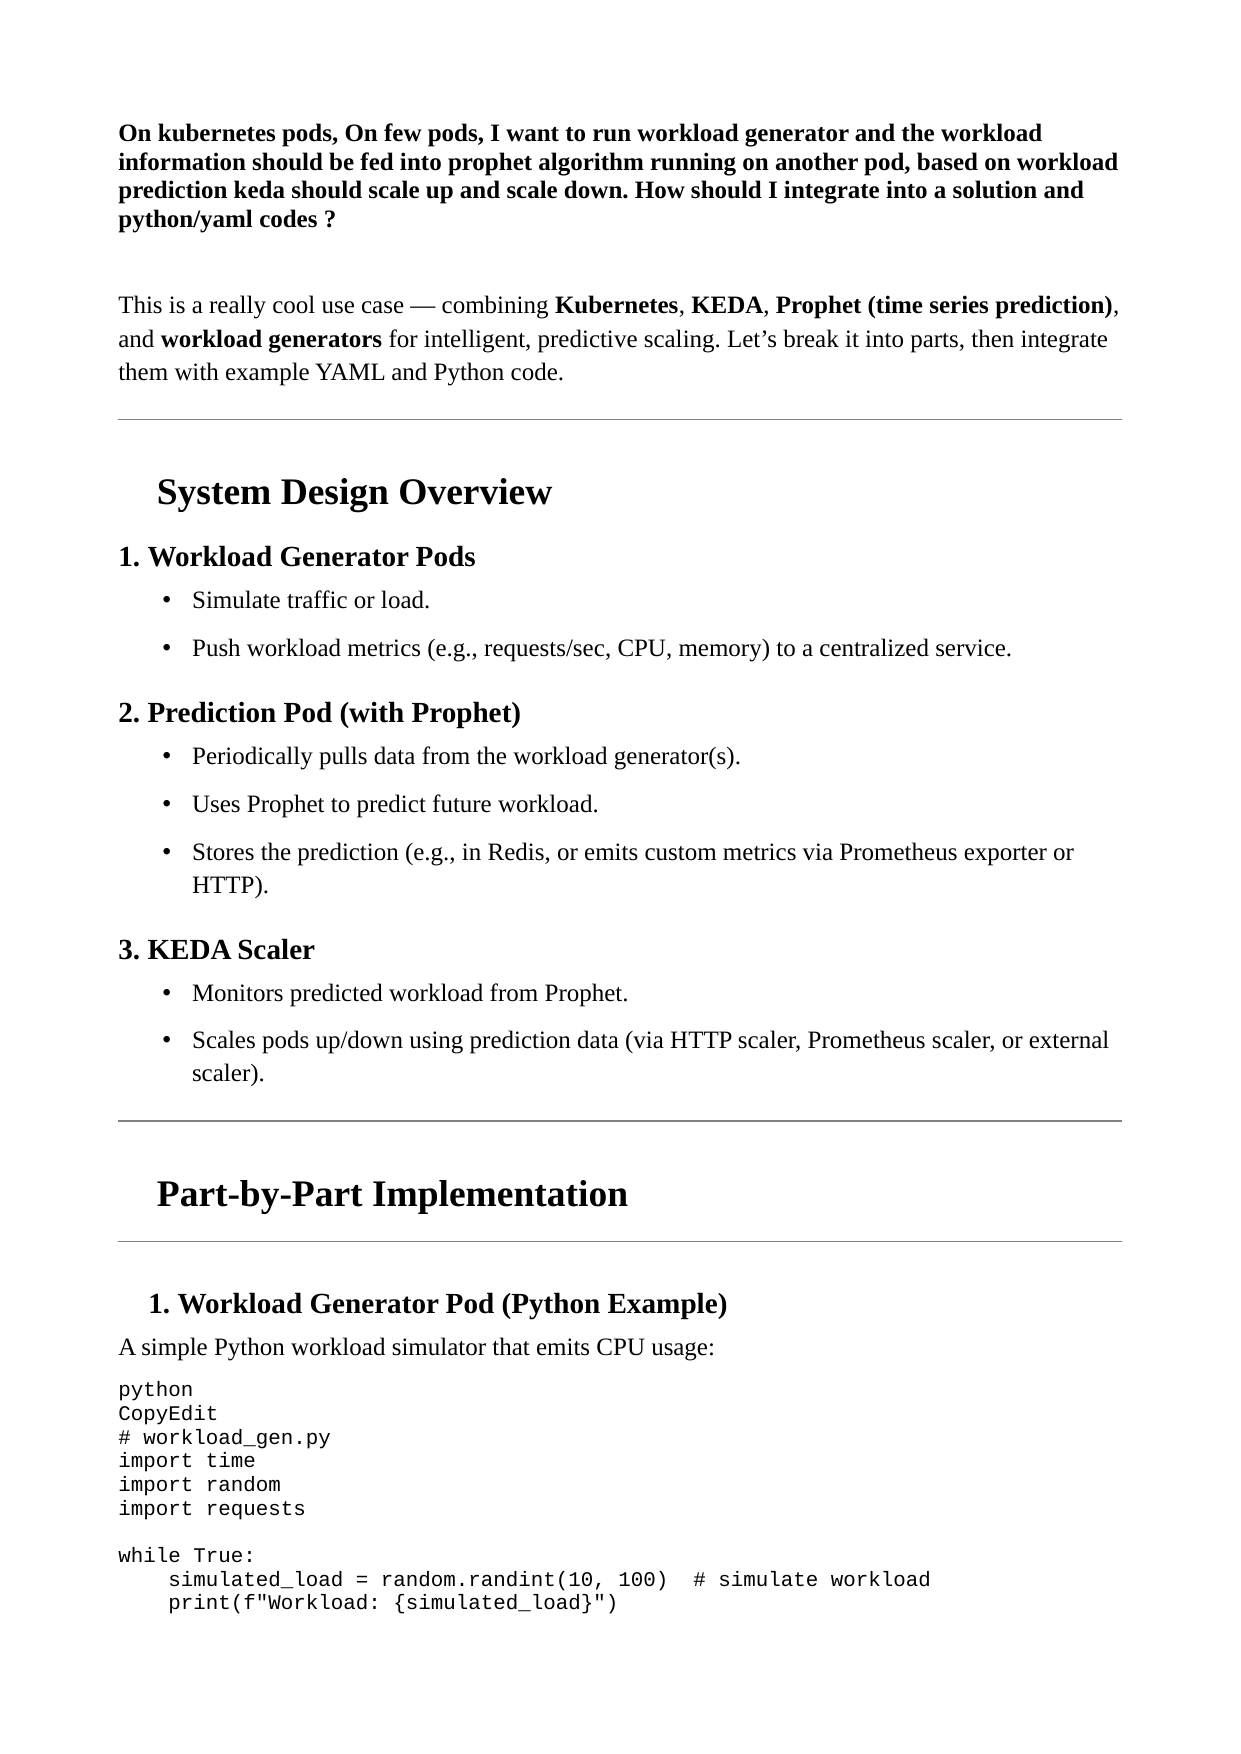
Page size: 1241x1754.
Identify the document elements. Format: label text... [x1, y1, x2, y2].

text simulated_load = random.randint(10, 100) # simulate workload [118, 1568, 1122, 1592]
subtitle 🔧 System Design Overview [118, 469, 1122, 512]
text while True: [118, 1545, 1122, 1568]
text import requests [118, 1498, 1122, 1521]
list Push workload metrics (e.g., requests/sec, CPU, memory) to a centralized service. [162, 633, 1122, 662]
list Periodically pulls data from the workload generator(s). [162, 741, 1122, 770]
list Scales pods up/down using prediction data (via HTTP scaler, Prometheus scaler, or external scaler). [162, 1026, 1122, 1087]
text This is a really cool use case — combining Kubernetes, KEDA, Prophet (time series prediction), and workload generators for intelligent, predictive scaling. Let’s break it into parts, then integrate them with example YAML and Python code. [118, 291, 1122, 385]
subtitle 3. KEDA Scaler [118, 932, 1122, 965]
list Stores the prediction (e.g., in Redis, or emits custom metrics via Prometheus exporter or HTTP). [162, 837, 1122, 898]
list Uses Prophet to predict future workload. [162, 789, 1122, 818]
text On kubernetes pods, On few pods, I want to run workload generator and the workload information should be fed into prophet algorithm running on another pod, based on workload prediction keda should scale up and scale down. How should I integrate into a solution and python/yaml codes ? [118, 118, 1122, 233]
subtitle 🧩 Part-by-Part Implementation [118, 1171, 1122, 1214]
list Monitors predicted workload from Prophet. [162, 978, 1122, 1007]
subtitle 2. Prediction Pod (with Prophet) [118, 695, 1122, 729]
text # workload_gen.py [118, 1427, 1122, 1450]
subtitle 🔹 1. Workload Generator Pod (Python Example) [118, 1286, 1122, 1319]
text import random [118, 1474, 1122, 1498]
text CopyEdit [118, 1403, 1122, 1427]
text import time [118, 1450, 1122, 1474]
text print(f"Workload: {simulated_load}") [118, 1592, 1122, 1616]
text python [118, 1379, 1122, 1403]
subtitle 1. Workload Generator Pods [118, 539, 1122, 573]
text A simple Python workload simulator that emits CPU usage: [118, 1332, 1122, 1361]
list Simulate traffic or load. [162, 586, 1122, 614]
